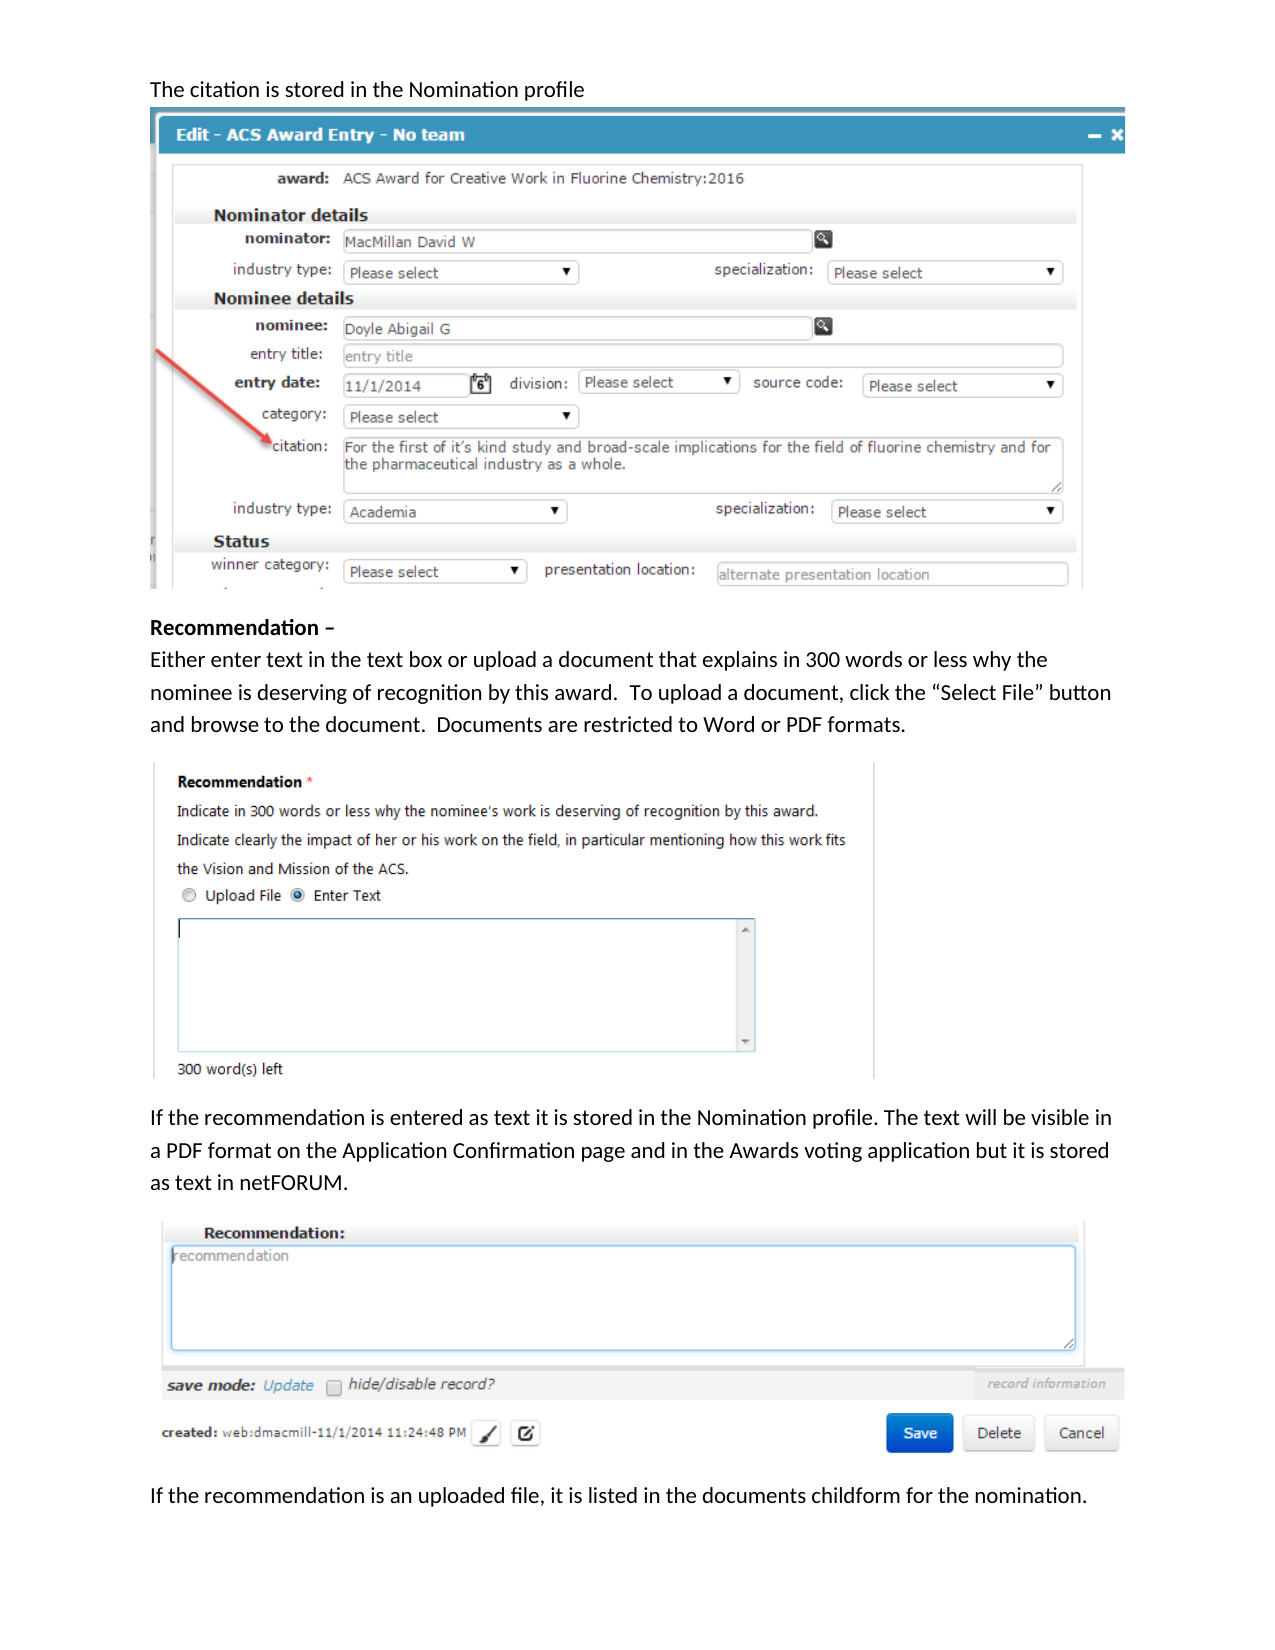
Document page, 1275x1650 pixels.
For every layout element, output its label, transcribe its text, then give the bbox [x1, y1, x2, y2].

picture [150, 1221, 1125, 1457]
picture [150, 107, 1125, 589]
picture [150, 762, 878, 1079]
text If the recommendation is an uploaded file, it is listed in the documents childform for the nomination. [150, 1481, 1125, 1509]
text Recommendation – Either enter text in the text box or upload a document that explains in 300 words or less why the nominee is deserving of recognition by this award. To upload a document, click the “Select File” button and browse to the document. Documents are restricted to Word or PDF formats. [150, 613, 1125, 738]
text If the recommendation is entered as text it is stored in the Nomination profile. The text will be visible in a PDF format on the Application Confirmation page and in the Awards voting application but it is stored as text in netFORUM. [150, 1103, 1125, 1196]
text The citation is stored in the Nomination profile [150, 75, 1125, 107]
